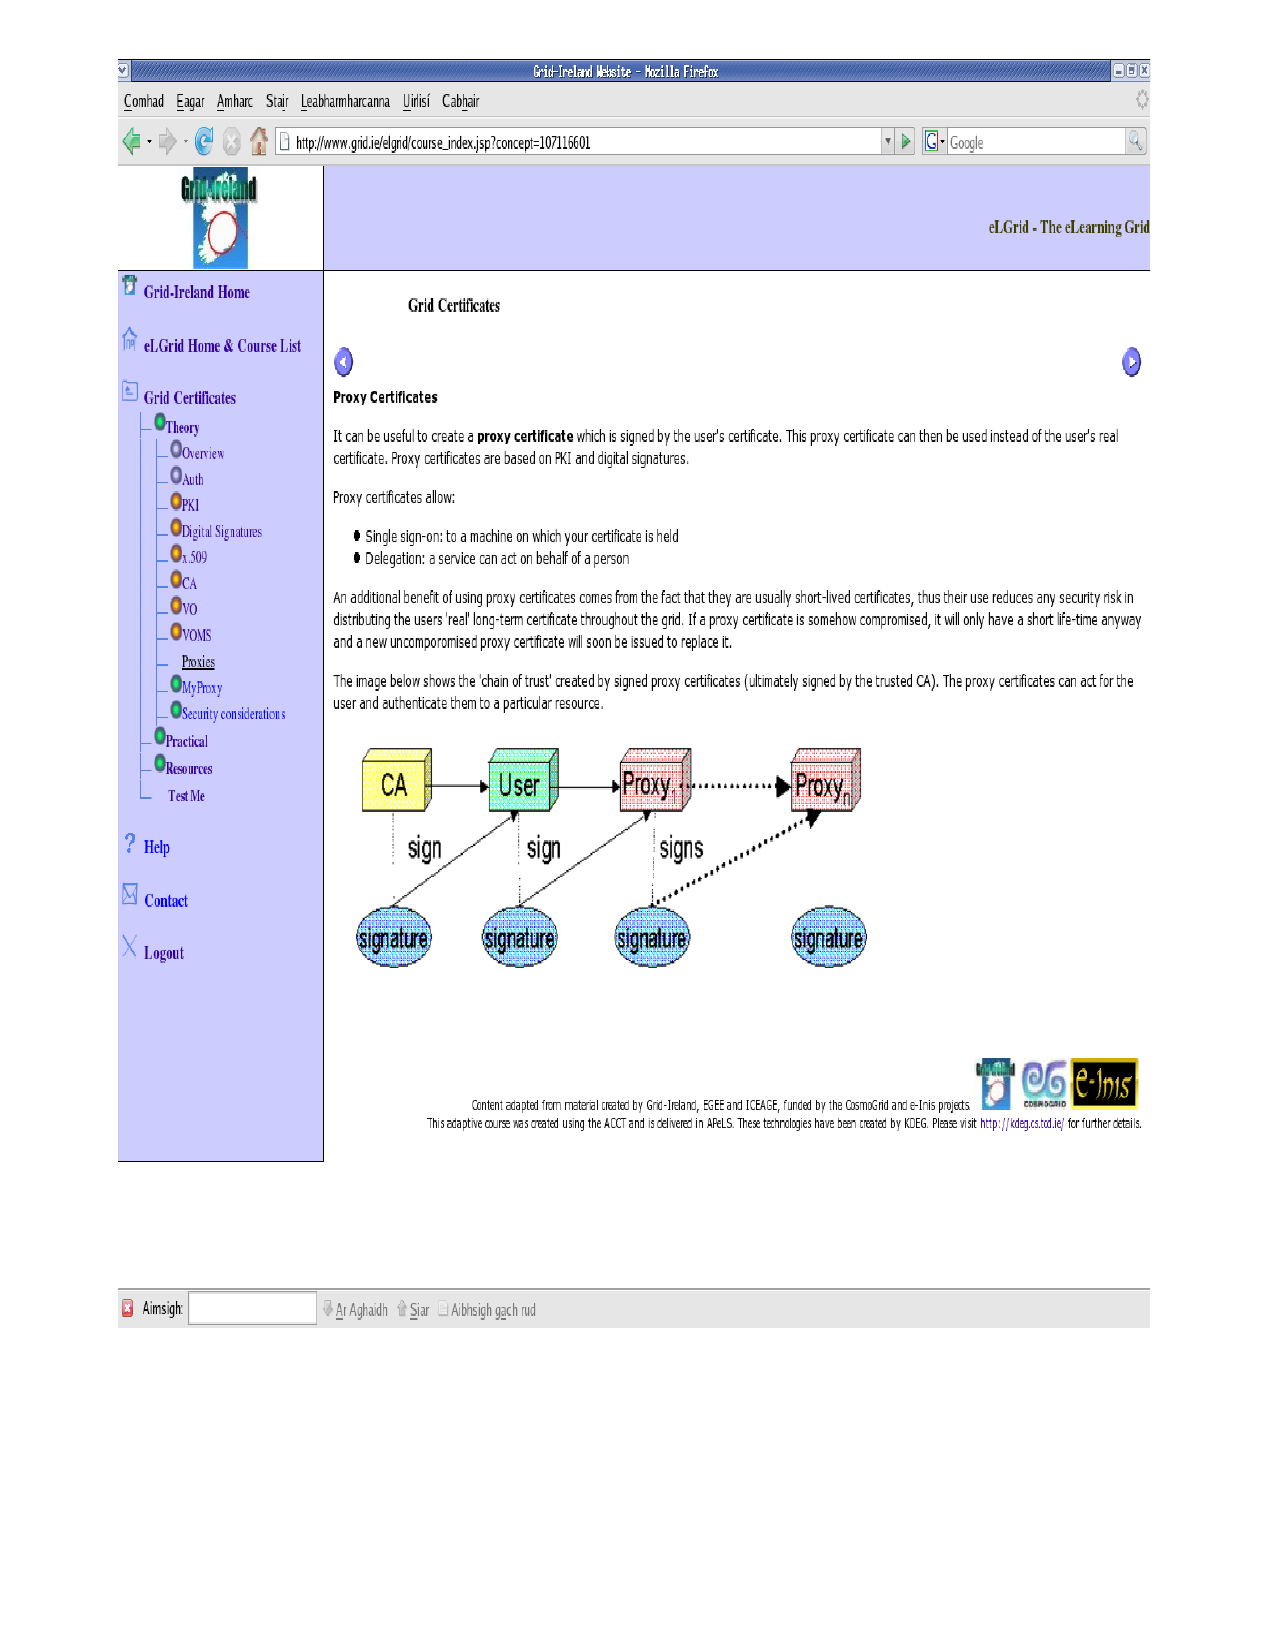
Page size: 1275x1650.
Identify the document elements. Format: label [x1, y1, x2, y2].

picture [118, 59, 1150, 1328]
